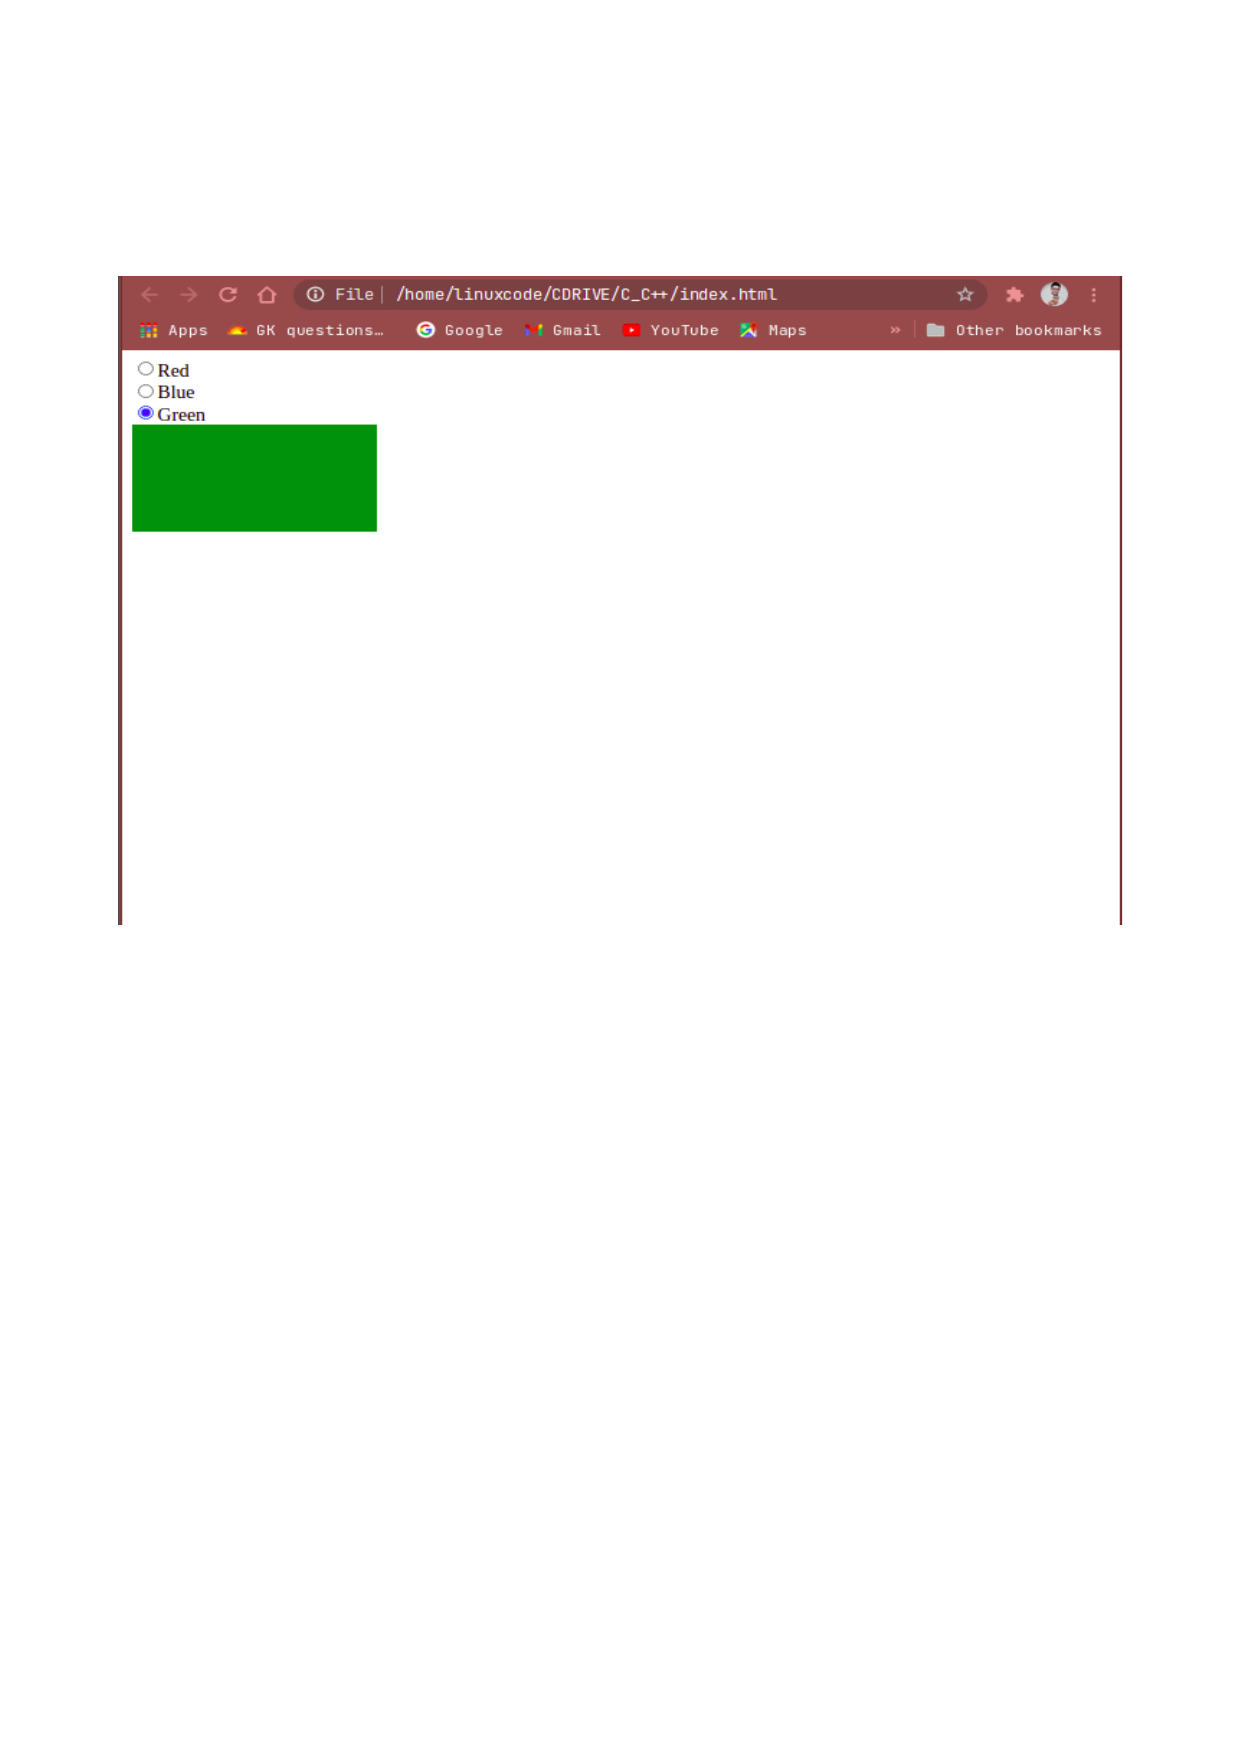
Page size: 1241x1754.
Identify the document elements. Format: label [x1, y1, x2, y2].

picture [118, 276, 1123, 925]
